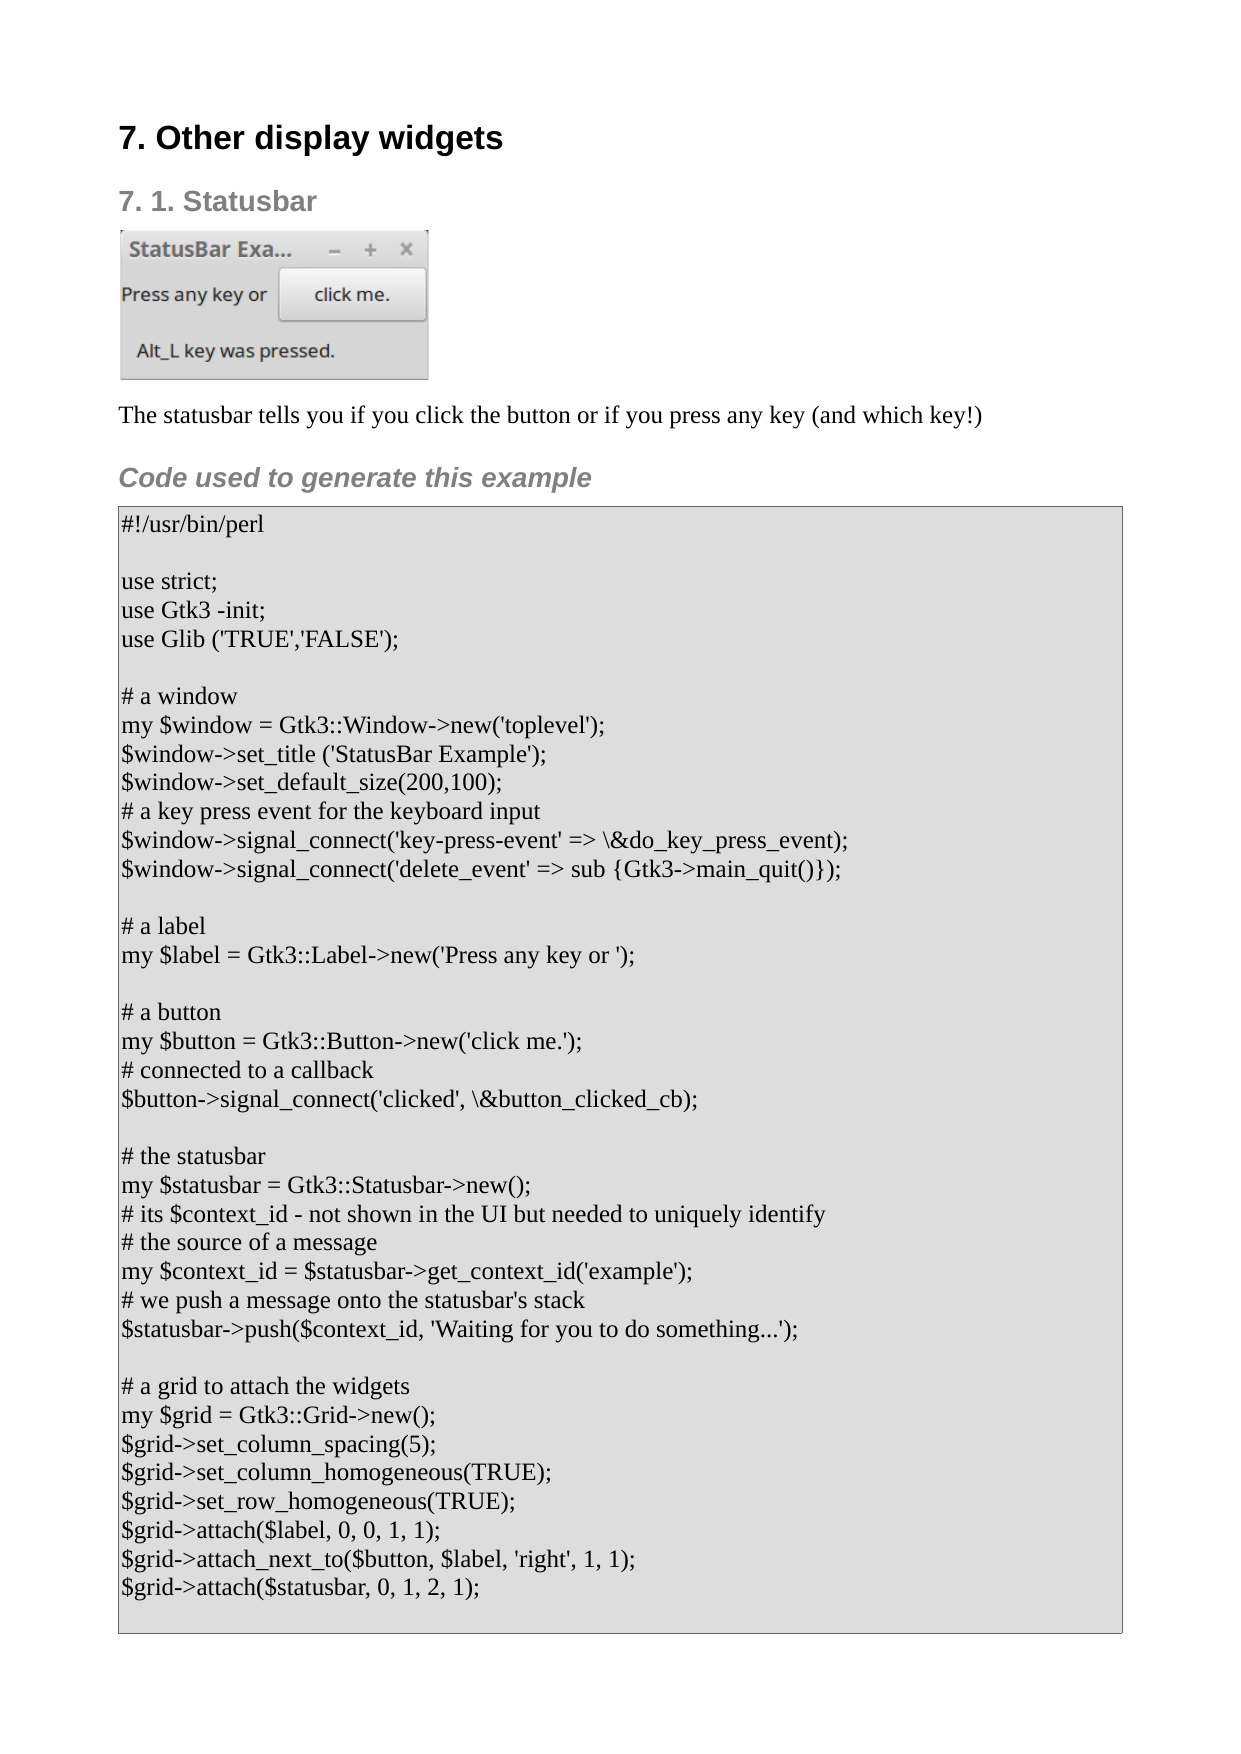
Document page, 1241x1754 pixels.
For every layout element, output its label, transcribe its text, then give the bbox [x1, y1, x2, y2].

text $grid->attach($statusbar, 0, 1, 2, 1); [119, 1569, 1122, 1598]
text # its $context_id - not shown in the UI but needed to uniquely identify [119, 1196, 1122, 1224]
text $window->set_title ('StatusBar Example'); [119, 736, 1122, 764]
subtitle Code used to generate this example [118, 461, 1122, 493]
text $window->signal_connect('delete_event' => sub {Gtk3->main_quit()}); [119, 851, 1122, 879]
text my $label = Gtk3::Label->new('Press any key or '); [119, 937, 1122, 966]
text use Gtk3 -init; [119, 592, 1122, 621]
text use Glib ('TRUE','FALSE'); [119, 621, 1122, 649]
text # we push a message onto the statusbar's stack [119, 1282, 1122, 1311]
subtitle 7. 1. Statusbar [118, 184, 1122, 217]
picture [120, 230, 429, 380]
text use strict; [119, 563, 1122, 592]
text $statusbar->push($context_id, 'Waiting for you to do something...'); [119, 1311, 1122, 1339]
text $grid->set_row_homogeneous(TRUE); [119, 1483, 1122, 1512]
text $window->signal_connect('key-press-event' => \&do_key_press_event); [119, 822, 1122, 851]
text my $statusbar = Gtk3::Statusbar->new(); [119, 1167, 1122, 1196]
text my $context_id = $statusbar->get_context_id('example'); [119, 1253, 1122, 1282]
text # connected to a callback [119, 1052, 1122, 1081]
text # a label [119, 908, 1122, 937]
text $grid->set_column_spacing(5); [119, 1426, 1122, 1454]
text # the statusbar [119, 1138, 1122, 1167]
text # a key press event for the keyboard input [119, 793, 1122, 822]
text $grid->attach_next_to($button, $label, 'right', 1, 1); [119, 1541, 1122, 1569]
text $window->set_default_size(200,100); [119, 764, 1122, 793]
text $button->signal_connect('clicked', \&button_clicked_cb); [119, 1081, 1122, 1109]
text #!/usr/bin/perl [119, 507, 1122, 534]
text # a grid to attach the widgets [119, 1368, 1122, 1397]
text my $button = Gtk3::Button->new('click me.'); [119, 1023, 1122, 1052]
text # a window [119, 678, 1122, 707]
text $grid->set_column_homogeneous(TRUE); [119, 1454, 1122, 1483]
text # the source of a message [119, 1224, 1122, 1253]
text my $window = Gtk3::Window->new('toplevel'); [119, 707, 1122, 736]
text # a button [119, 994, 1122, 1023]
text $grid->attach($label, 0, 0, 1, 1); [119, 1512, 1122, 1541]
text my $grid = Gtk3::Grid->new(); [119, 1397, 1122, 1426]
text The statusbar tells you if you click the button or if you press any key (and which key!) [118, 400, 1122, 428]
subtitle 7. Other display widgets [118, 118, 1122, 157]
